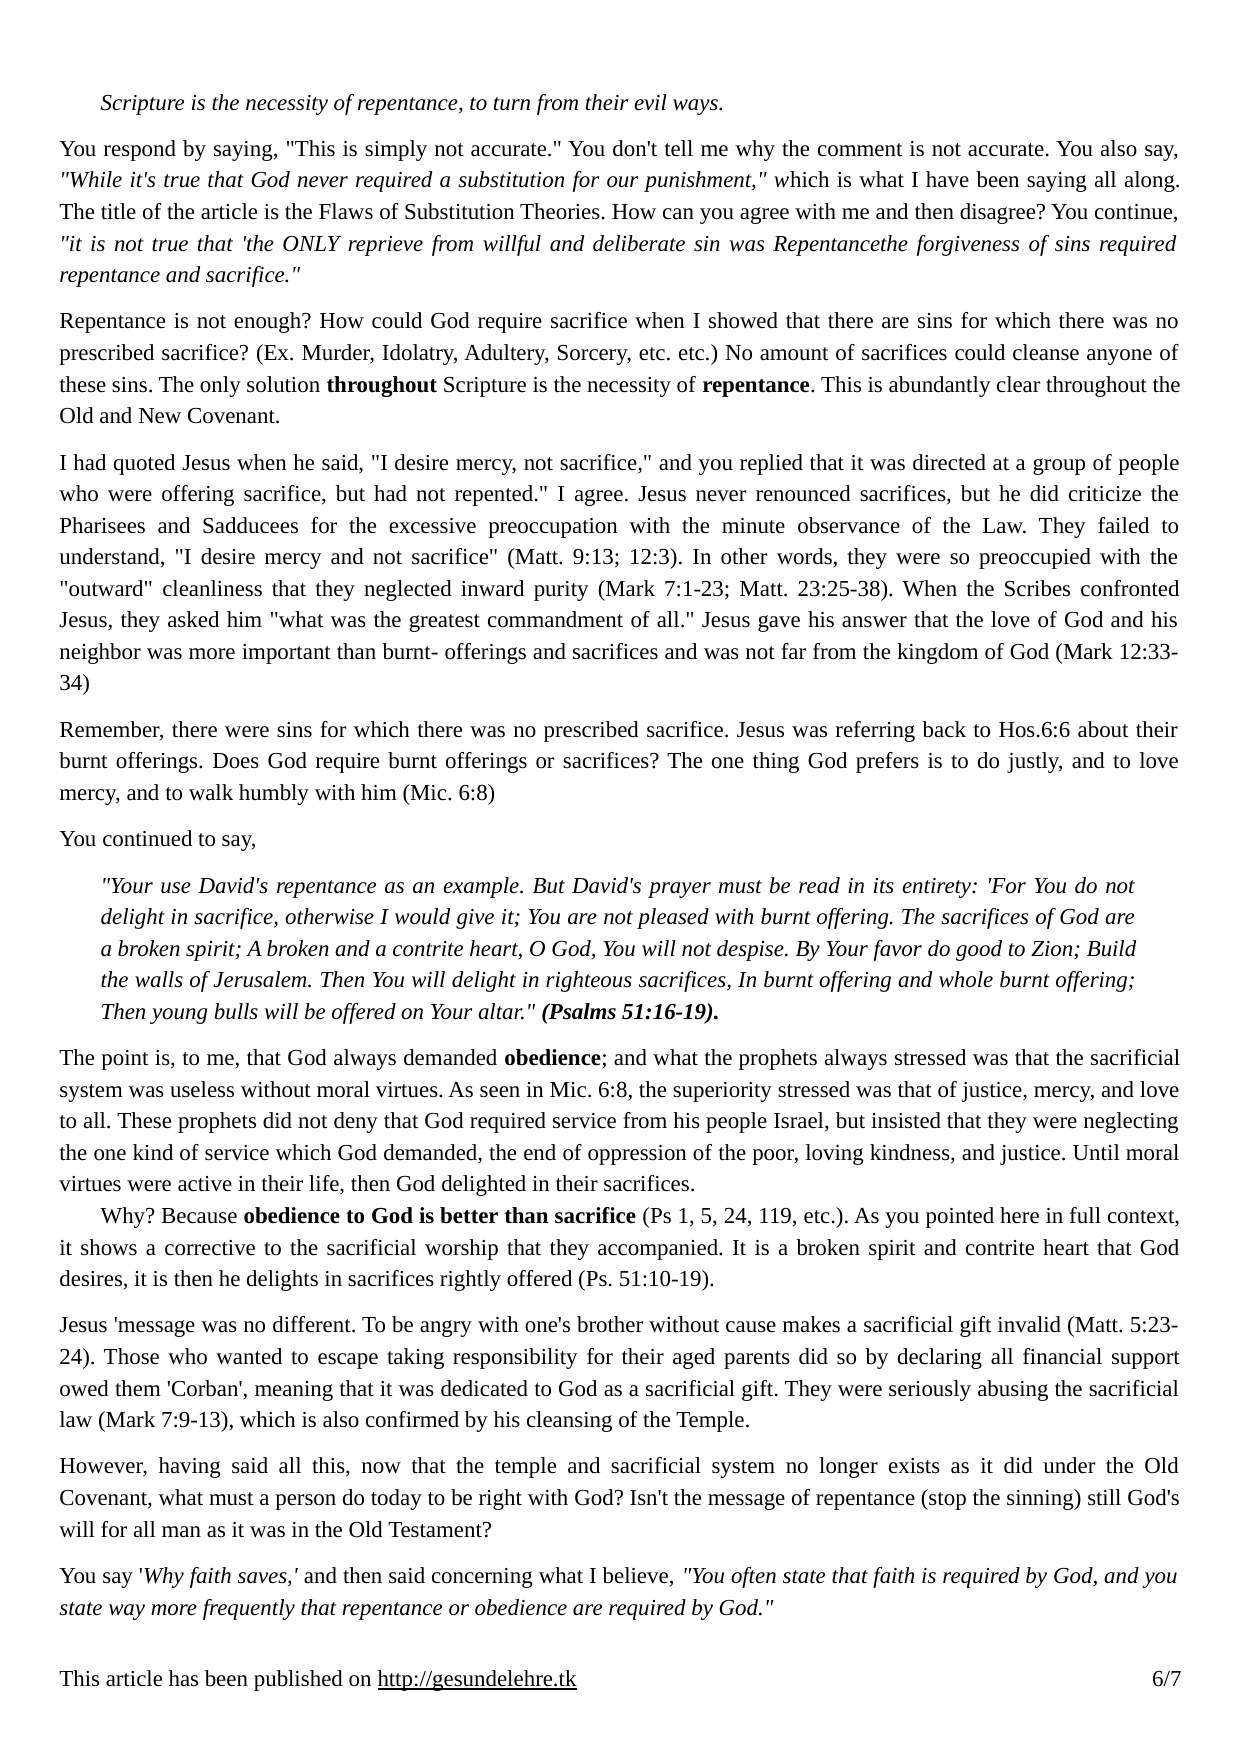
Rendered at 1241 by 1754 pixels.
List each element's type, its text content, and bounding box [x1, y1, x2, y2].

text Jesus 'message was no different. To be angry with one's brother without cause makes a sacrificial gift invalid (Matt. 5:23-24). Those who wanted to escape taking responsibility for their aged parents did so by declaring all financial support owed them 'Corban', meaning that it was dedicated to God as a sacrificial gift. They were seriously abusing the sacrificial law (Mark 7:9-13), which is also confirmed by his cleansing of the Temple. [59, 1312, 1181, 1433]
text You respond by saying, "This is simply not accurate." You don't tell me why the comment is not accurate. You also say, "While it's true that God never required a substitution for our punishment," which is what I have been saying all along. The title of the article is the Flaws of Substitution Theories. How can you agree with me and then disagree? You continue, "it is not true that 'the ONLY reprieve from willful and deliberate sin was Repentancethe forgiveness of sins required repentance and sacrifice." [59, 135, 1181, 287]
text Scripture is the necessity of repentance, to turn from their evil ways. [100, 88, 1140, 115]
text "Your use David's repentance as an example. But David's prayer must be read in its entirety: 'For You do not delight in sacrifice, otherwise I would give it; You are not pleased with burnt offering. The sacrifices of God are a broken spirit; A broken and a contrite heart, O God, You will not despise. By Your favor do good to Zion; Build the walls of Jerusalem. Then You will delight in righteous sacrifices, In burnt offering and whole burnt offering; Then young bulls will be offered on Your altar." (Psalms 51:16-19). [100, 872, 1140, 1024]
text Why? Because obedience to God is better than sacrifice (Ps 1, 5, 24, 119, etc.). As you pointed here in full context, it shows a corrective to the sacrificial worship that they accompanied. It is a broken spirit and contrite heart that God desires, it is then he delights in sacrifices rightly offered (Ps. 51:10-19). [59, 1202, 1181, 1292]
text However, having said all this, now that the temple and sacrificial system no longer exists as it did under the Old Covenant, what must a person do today to be right with God? Isn't the message of repentance (stop the sinning) still God's will for all man as it was in the Old Testament? [59, 1453, 1181, 1542]
text You say 'Why faith saves,' and then said concerning what I believe, "You often state that faith is required by God, and you state way more frequently that repentance or obedience are required by God." [59, 1562, 1181, 1620]
text Remember, there were sins for which there was no prescribed sacrifice. Jesus was referring back to Hos.6:6 about their burnt offerings. Does God require burnt offerings or sacrifices? The one thing God prefers is to do justly, and to love mercy, and to walk humbly with him (Mic. 6:8) [59, 716, 1181, 805]
text The point is, to me, that God always demanded obedience; and what the prophets always stressed was that the sacrificial system was useless without moral virtues. As seen in Mic. 6:8, the superiority stressed was that of justice, mercy, and love to all. These prophets did not deny that God required service from his people Israel, but insisted that they were neglecting the one kind of service which God demanded, the end of oppression of the poor, loving kindness, and justice. Until moral virtues were active in their life, then God delighted in their sacrifices. [59, 1044, 1181, 1197]
text Repentance is not enough? How could God require sacrifice when I showed that there are sins for which there was no prescribed sacrifice? (Ex. Murder, Idolatry, Adultery, Sorcery, etc. etc.) No amount of sacrifices could cleanse anyone of these sins. The only solution throughout Scripture is the necessity of repentance. This is abundantly clear throughout the Old and New Covenant. [59, 307, 1181, 428]
text You continued to say, [59, 825, 1181, 852]
text I had quoted Jesus when he said, "I desire mercy, not sacrifice," and you replied that it was directed at a group of people who were offering sacrifice, but had not repented." I agree. Jesus never renounced sacrifices, but he did criticize the Pharisees and Sadducees for the excessive preoccupation with the minute observance of the Law. They failed to understand, "I desire mercy and not sacrifice" (Matt. 9:13; 12:3). In other words, they were so preoccupied with the "outward" cleanliness that they neglected inward purity (Mark 7:1-23; Matt. 23:25-38). When the Scribes confronted Jesus, they asked him "what was the greatest commandment of all." Jesus gave his answer that the love of God and his neighbor was more important than burnt- offerings and sacrifices and was not far from the kingdom of God (Mark 12:33-34) [59, 448, 1181, 696]
